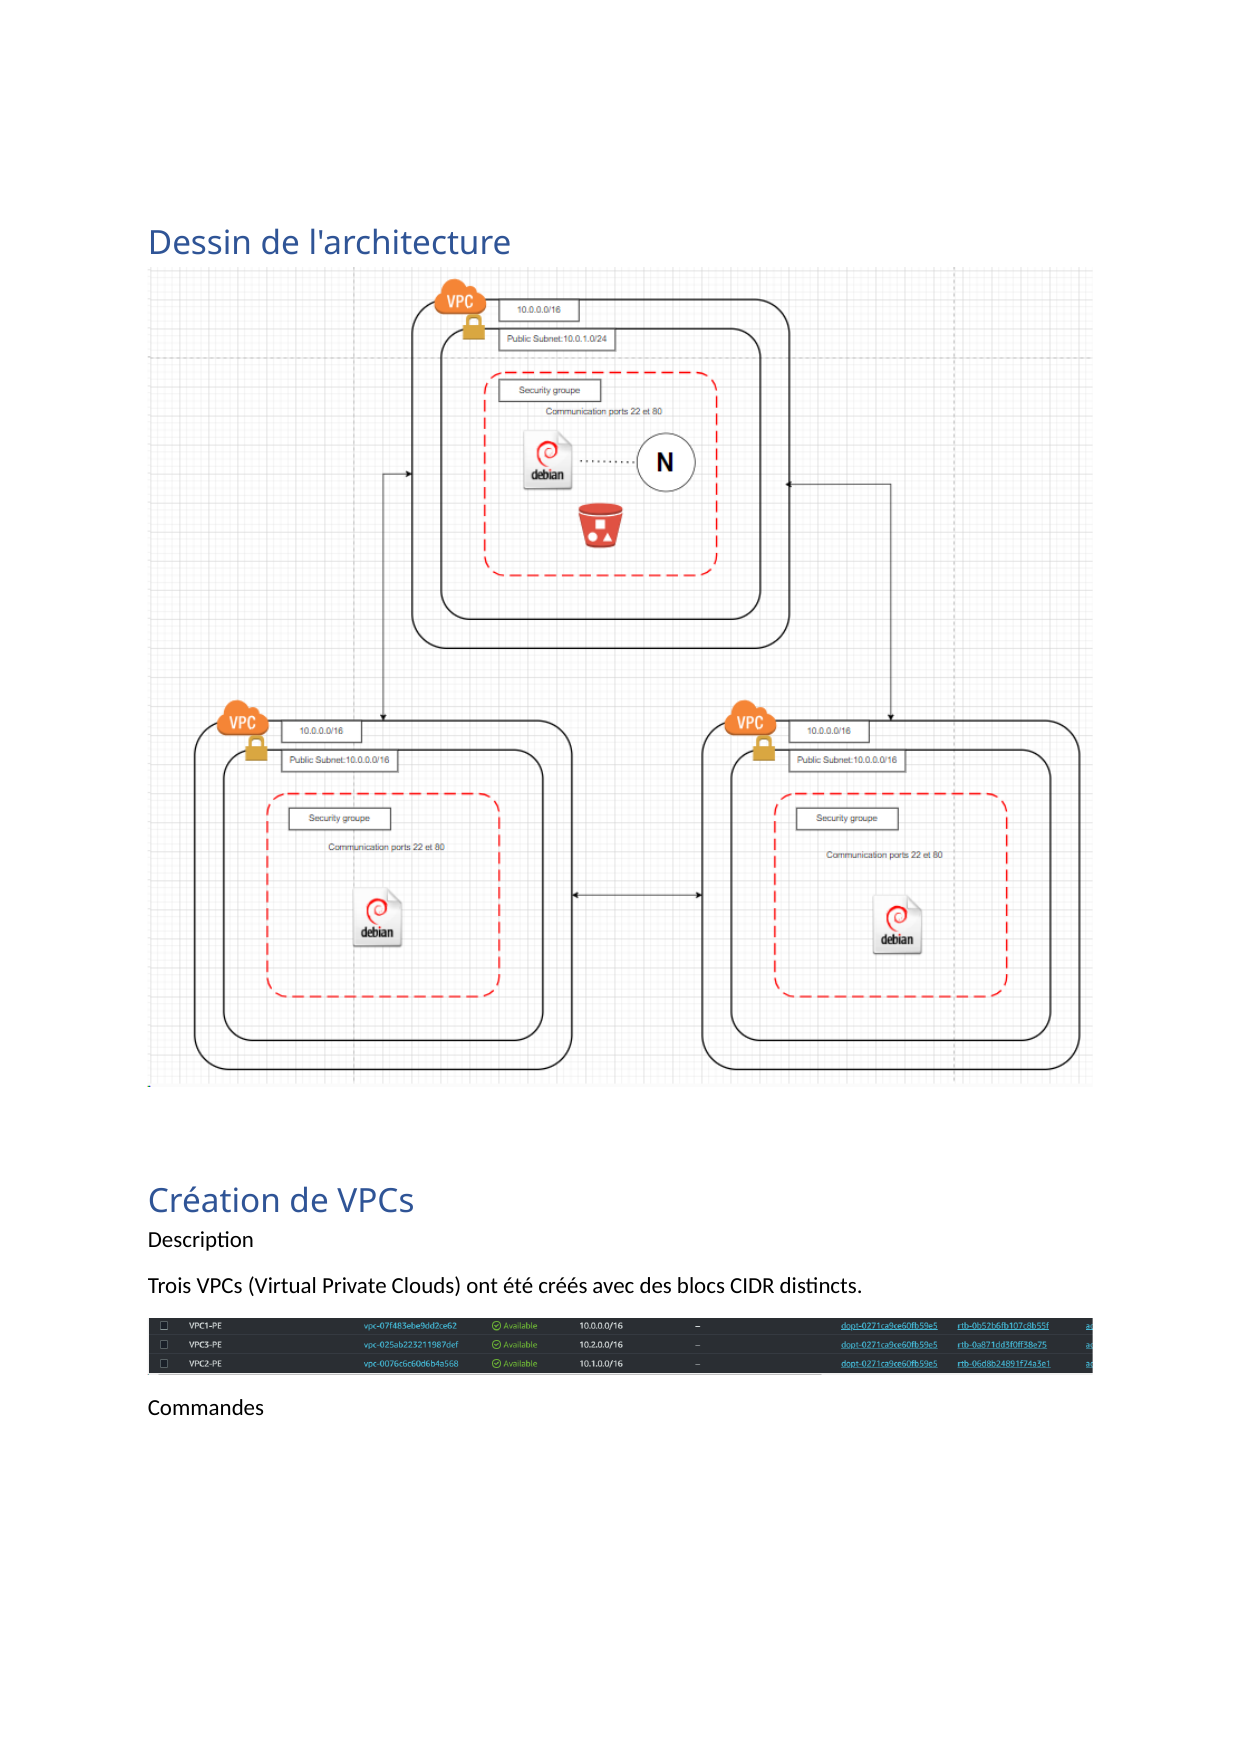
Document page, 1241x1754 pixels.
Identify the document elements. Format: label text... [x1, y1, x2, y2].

text Description [148, 1225, 1093, 1253]
subtitle Dessin de l'architecture [148, 219, 1093, 264]
text Commandes [148, 1393, 1093, 1422]
text Trois VPCs (Virtual Private Clouds) ont été créés avec des blocs CIDR distincts. [148, 1271, 1093, 1299]
subtitle Création de VPCs [148, 1176, 1093, 1222]
